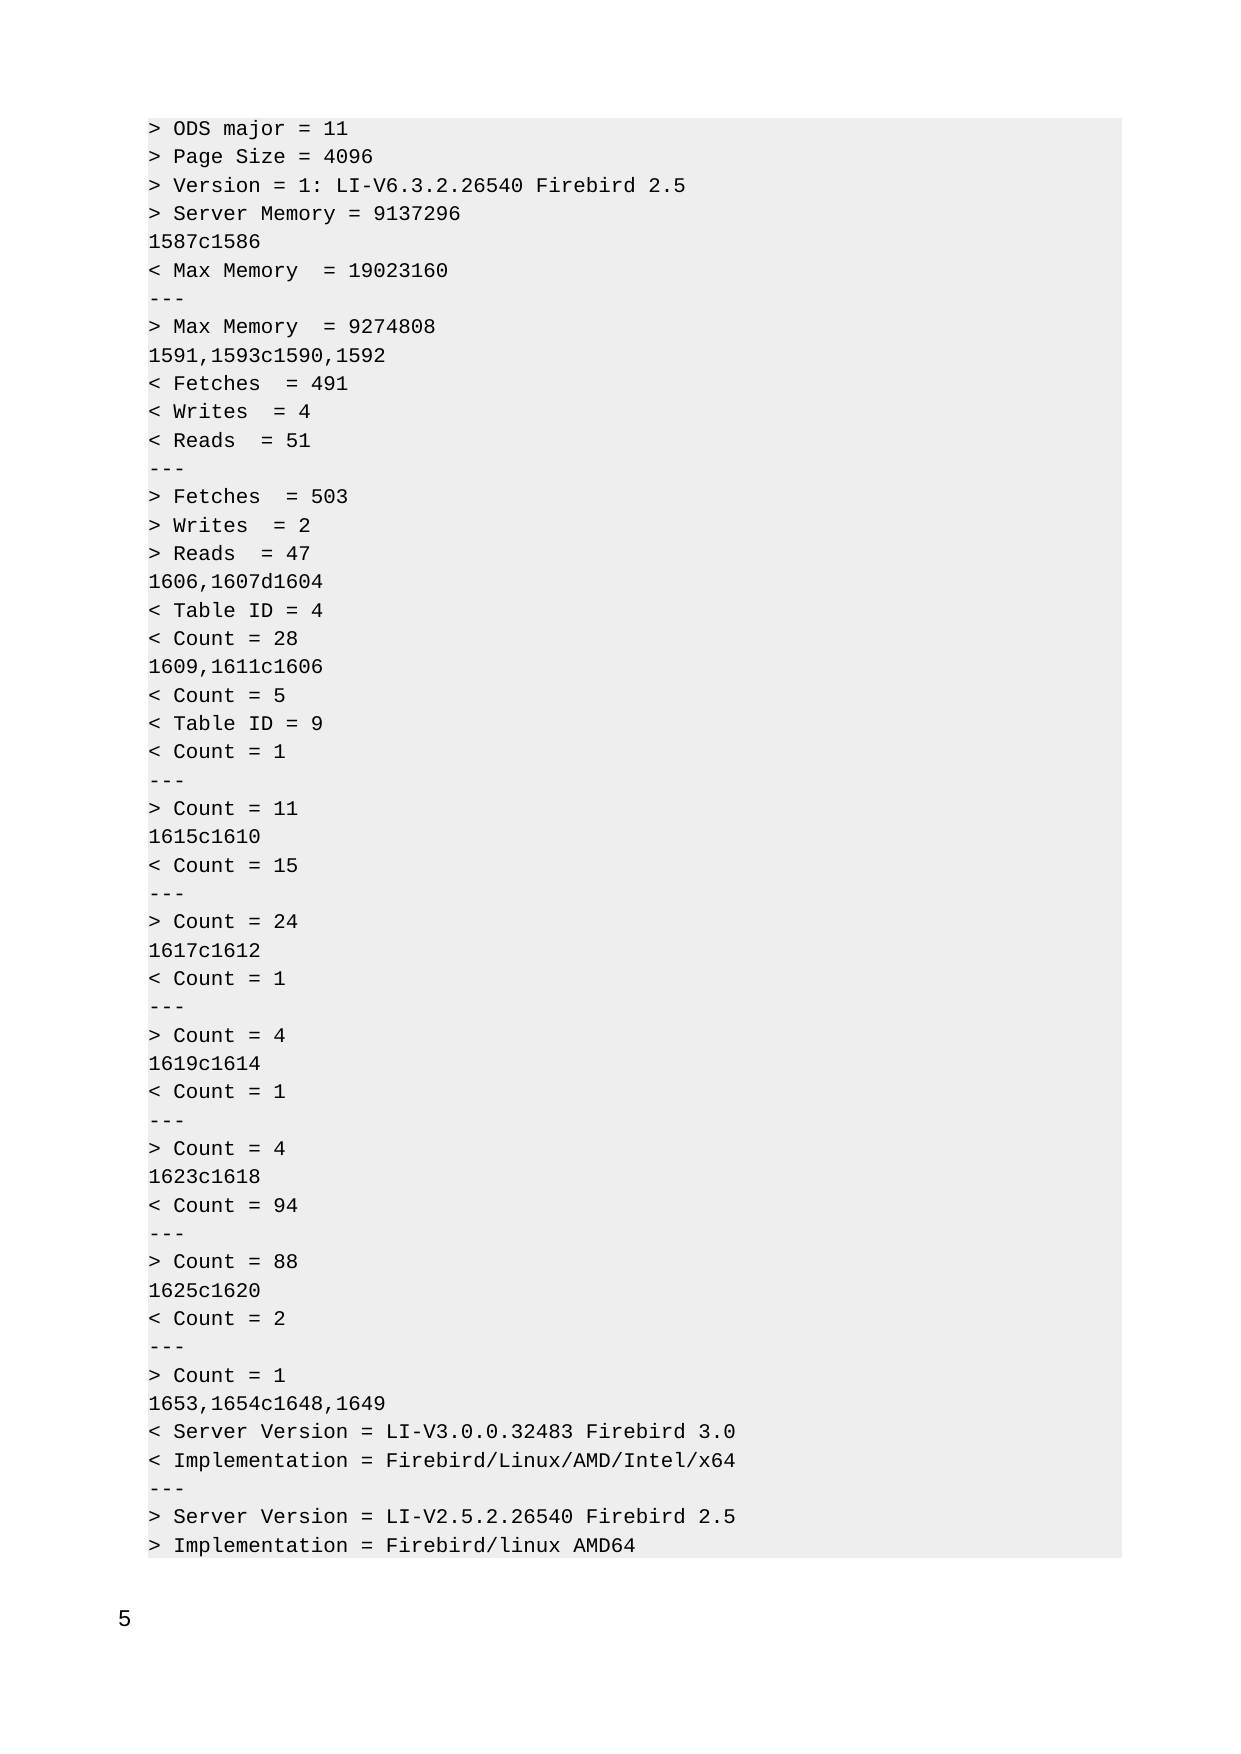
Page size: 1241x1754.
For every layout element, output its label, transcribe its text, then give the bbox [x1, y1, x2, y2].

text < Count = 1 [148, 1081, 1122, 1105]
text > Server Version = LI-V2.5.2.26540 Firebird 2.5 [148, 1506, 1122, 1530]
text --- [148, 288, 1122, 312]
text 1617c1612 [148, 940, 1122, 963]
text --- [148, 1336, 1122, 1360]
text 1606,1607d1604 [148, 571, 1122, 595]
text --- [148, 996, 1122, 1020]
text 1609,1611c1606 [148, 656, 1122, 680]
text < Count = 1 [148, 741, 1122, 765]
text < Count = 94 [148, 1195, 1122, 1218]
text --- [148, 770, 1122, 793]
text > Fetches = 503 [148, 486, 1122, 510]
text < Count = 1 [148, 968, 1122, 992]
text > Count = 11 [148, 798, 1122, 822]
text > Page Size = 4096 [148, 146, 1122, 170]
text 1623c1618 [148, 1166, 1122, 1190]
text < Server Version = LI-V3.0.0.32483 Firebird 3.0 [148, 1421, 1122, 1445]
text --- [148, 1223, 1122, 1247]
text < Count = 5 [148, 685, 1122, 708]
text < Reads = 51 [148, 430, 1122, 453]
text --- [148, 1110, 1122, 1133]
text < Implementation = Firebird/Linux/AMD/Intel/x64 [148, 1450, 1122, 1473]
text > Writes = 2 [148, 515, 1122, 538]
text 1653,1654c1648,1649 [148, 1393, 1122, 1417]
text < Writes = 4 [148, 401, 1122, 425]
text > Count = 4 [148, 1138, 1122, 1162]
text < Table ID = 4 [148, 600, 1122, 623]
text > Count = 88 [148, 1251, 1122, 1275]
text > Version = 1: LI-V6.3.2.26540 Firebird 2.5 [148, 175, 1122, 198]
text 1587c1586 [148, 231, 1122, 255]
text --- [148, 458, 1122, 482]
text < Count = 2 [148, 1308, 1122, 1332]
text < Table ID = 9 [148, 713, 1122, 737]
text > Max Memory = 9274808 [148, 316, 1122, 340]
text > Count = 24 [148, 911, 1122, 935]
text 1615c1610 [148, 826, 1122, 850]
text > Count = 1 [148, 1365, 1122, 1388]
text > Server Memory = 9137296 [148, 203, 1122, 227]
text > ODS major = 11 [148, 118, 1122, 142]
text < Fetches = 491 [148, 373, 1122, 397]
text 1625c1620 [148, 1280, 1122, 1303]
text --- [148, 883, 1122, 907]
text --- [148, 1478, 1122, 1502]
text 1591,1593c1590,1592 [148, 345, 1122, 368]
text 1619c1614 [148, 1053, 1122, 1077]
text > Count = 4 [148, 1025, 1122, 1048]
text > Implementation = Firebird/linux AMD64 [148, 1535, 1122, 1558]
text < Max Memory = 19023160 [148, 260, 1122, 283]
text > Reads = 47 [148, 543, 1122, 567]
text < Count = 28 [148, 628, 1122, 652]
text < Count = 15 [148, 855, 1122, 878]
